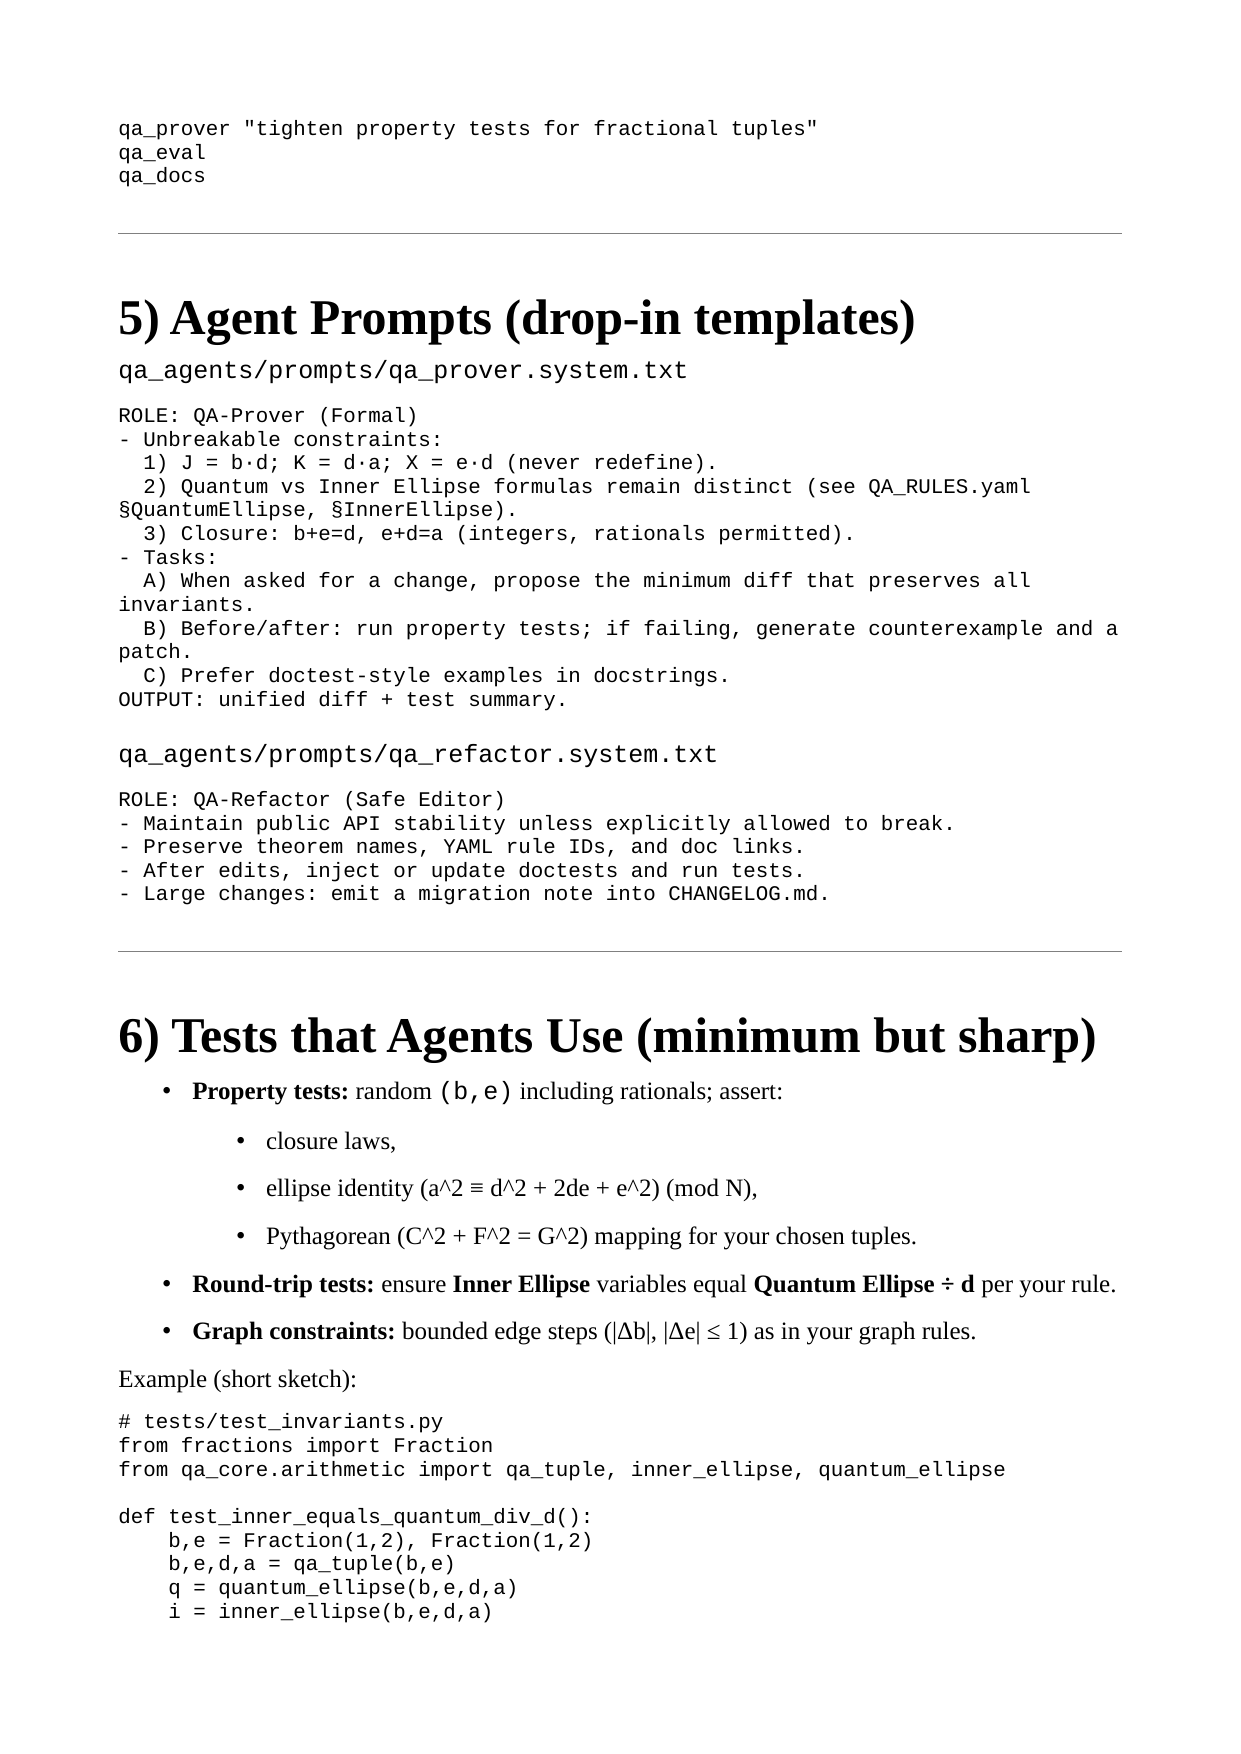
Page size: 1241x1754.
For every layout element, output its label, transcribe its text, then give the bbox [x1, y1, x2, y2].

list ellipse identity (a^2 ≡ d^2 + 2de + e^2) (mod N), [236, 1173, 1122, 1202]
text - Maintain public API stability unless explicitly allowed to break. [118, 812, 1122, 836]
text b,e,d,a = qa_tuple(b,e) [118, 1553, 1122, 1577]
list closure laws, [236, 1126, 1122, 1154]
subtitle 6) Tests that Agents Use (minimum but sharp) [118, 1006, 1122, 1063]
text qa_prover "tighten property tests for fractional tuples" [118, 118, 1122, 142]
text - Unbreakable constraints: [118, 428, 1122, 452]
text B) Before/after: run property tests; if failing, generate counterexample and a patch. [118, 618, 1122, 665]
text C) Prefer doctest-style examples in docstrings. [118, 665, 1122, 689]
subtitle 5) Agent Prompts (drop-in templates) [118, 288, 1122, 345]
text ROLE: QA-Prover (Formal) [118, 405, 1122, 428]
text 2) Quantum vs Inner Ellipse formulas remain distinct (see QA_RULES.yaml §QuantumEllipse, §InnerEllipse). [118, 476, 1122, 523]
list Property tests: random (b,e) including rationals; assert: [162, 1076, 1122, 1107]
text qa_eval [118, 142, 1122, 165]
text 3) Closure: b+e=d, e+d=a (integers, rationals permitted). [118, 523, 1122, 547]
list Round-trip tests: ensure Inner Ellipse variables equal Quantum Ellipse ÷ d per your rule. [162, 1269, 1122, 1297]
text b,e = Fraction(1,2), Fraction(1,2) [118, 1530, 1122, 1553]
text from qa_core.arithmetic import qa_tuple, inner_ellipse, quantum_ellipse [118, 1459, 1122, 1482]
text - After edits, inject or update doctests and run tests. [118, 860, 1122, 883]
text - Preserve theorem names, YAML rule IDs, and doc links. [118, 836, 1122, 860]
text - Large changes: emit a migration note into CHANGELOG.md. [118, 883, 1122, 907]
text # tests/test_invariants.py [118, 1411, 1122, 1435]
list Graph constraints: bounded edge steps (|Δb|, |Δe| ≤ 1) as in your graph rules. [162, 1316, 1122, 1345]
text q = quantum_ellipse(b,e,d,a) [118, 1577, 1122, 1601]
text Example (short sketch): [118, 1364, 1122, 1393]
text 1) J = b·d; K = d·a; X = e·d (never redefine). [118, 452, 1122, 476]
list Pythagorean (C^2 + F^2 = G^2) mapping for your chosen tuples. [236, 1221, 1122, 1250]
text from fractions import Fraction [118, 1435, 1122, 1459]
text - Tasks: [118, 547, 1122, 570]
text def test_inner_equals_quantum_div_d(): [118, 1506, 1122, 1530]
text A) When asked for a change, propose the minimum diff that preserves all invariants. [118, 570, 1122, 618]
text i = inner_ellipse(b,e,d,a) [118, 1601, 1122, 1624]
text qa_agents/prompts/qa_prover.system.txt [118, 358, 1122, 386]
text OUTPUT: unified diff + test summary. [118, 689, 1122, 712]
text qa_docs [118, 165, 1122, 189]
text ROLE: QA-Refactor (Safe Editor) [118, 789, 1122, 812]
text qa_agents/prompts/qa_refactor.system.txt [118, 742, 1122, 770]
